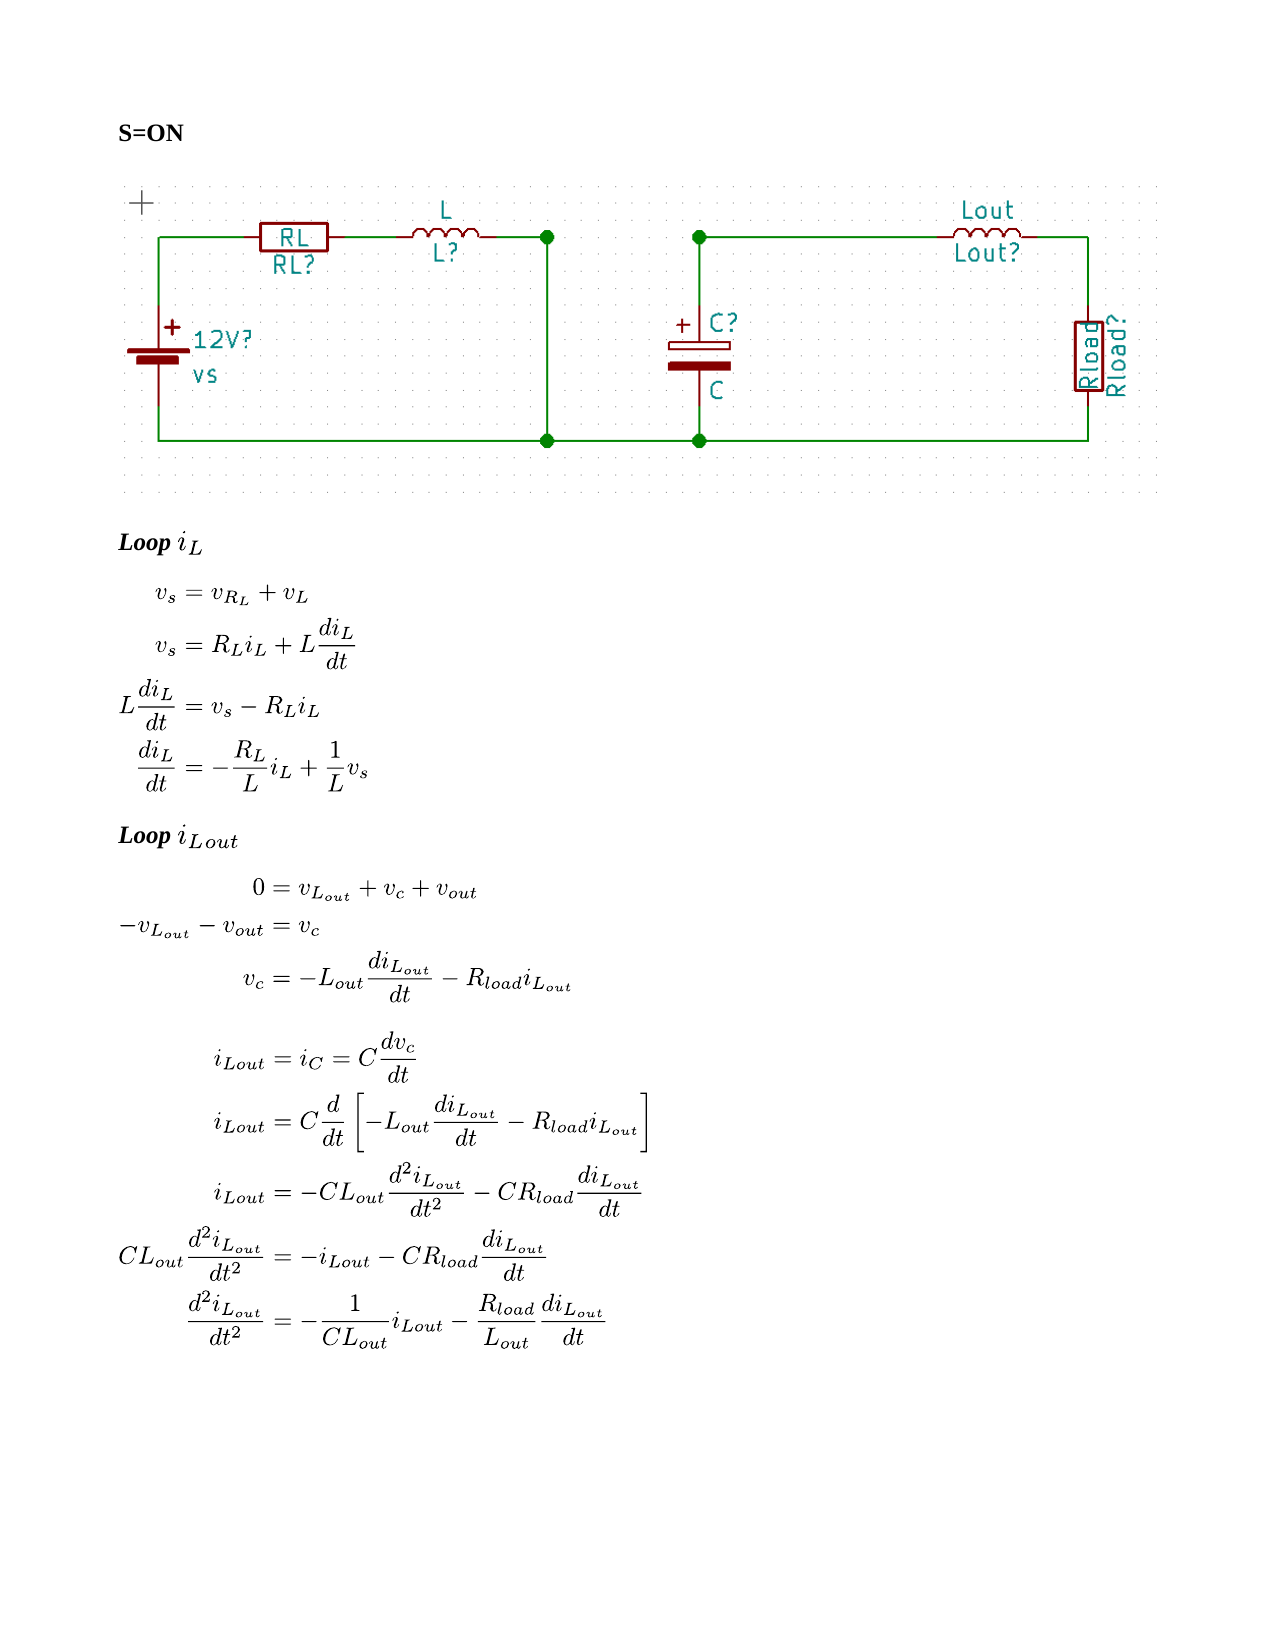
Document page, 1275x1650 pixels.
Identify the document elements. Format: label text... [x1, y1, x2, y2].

text Loop [118, 821, 1157, 849]
text Loop [118, 527, 1157, 556]
text S=ON [118, 118, 1157, 147]
picture [118, 175, 1157, 499]
